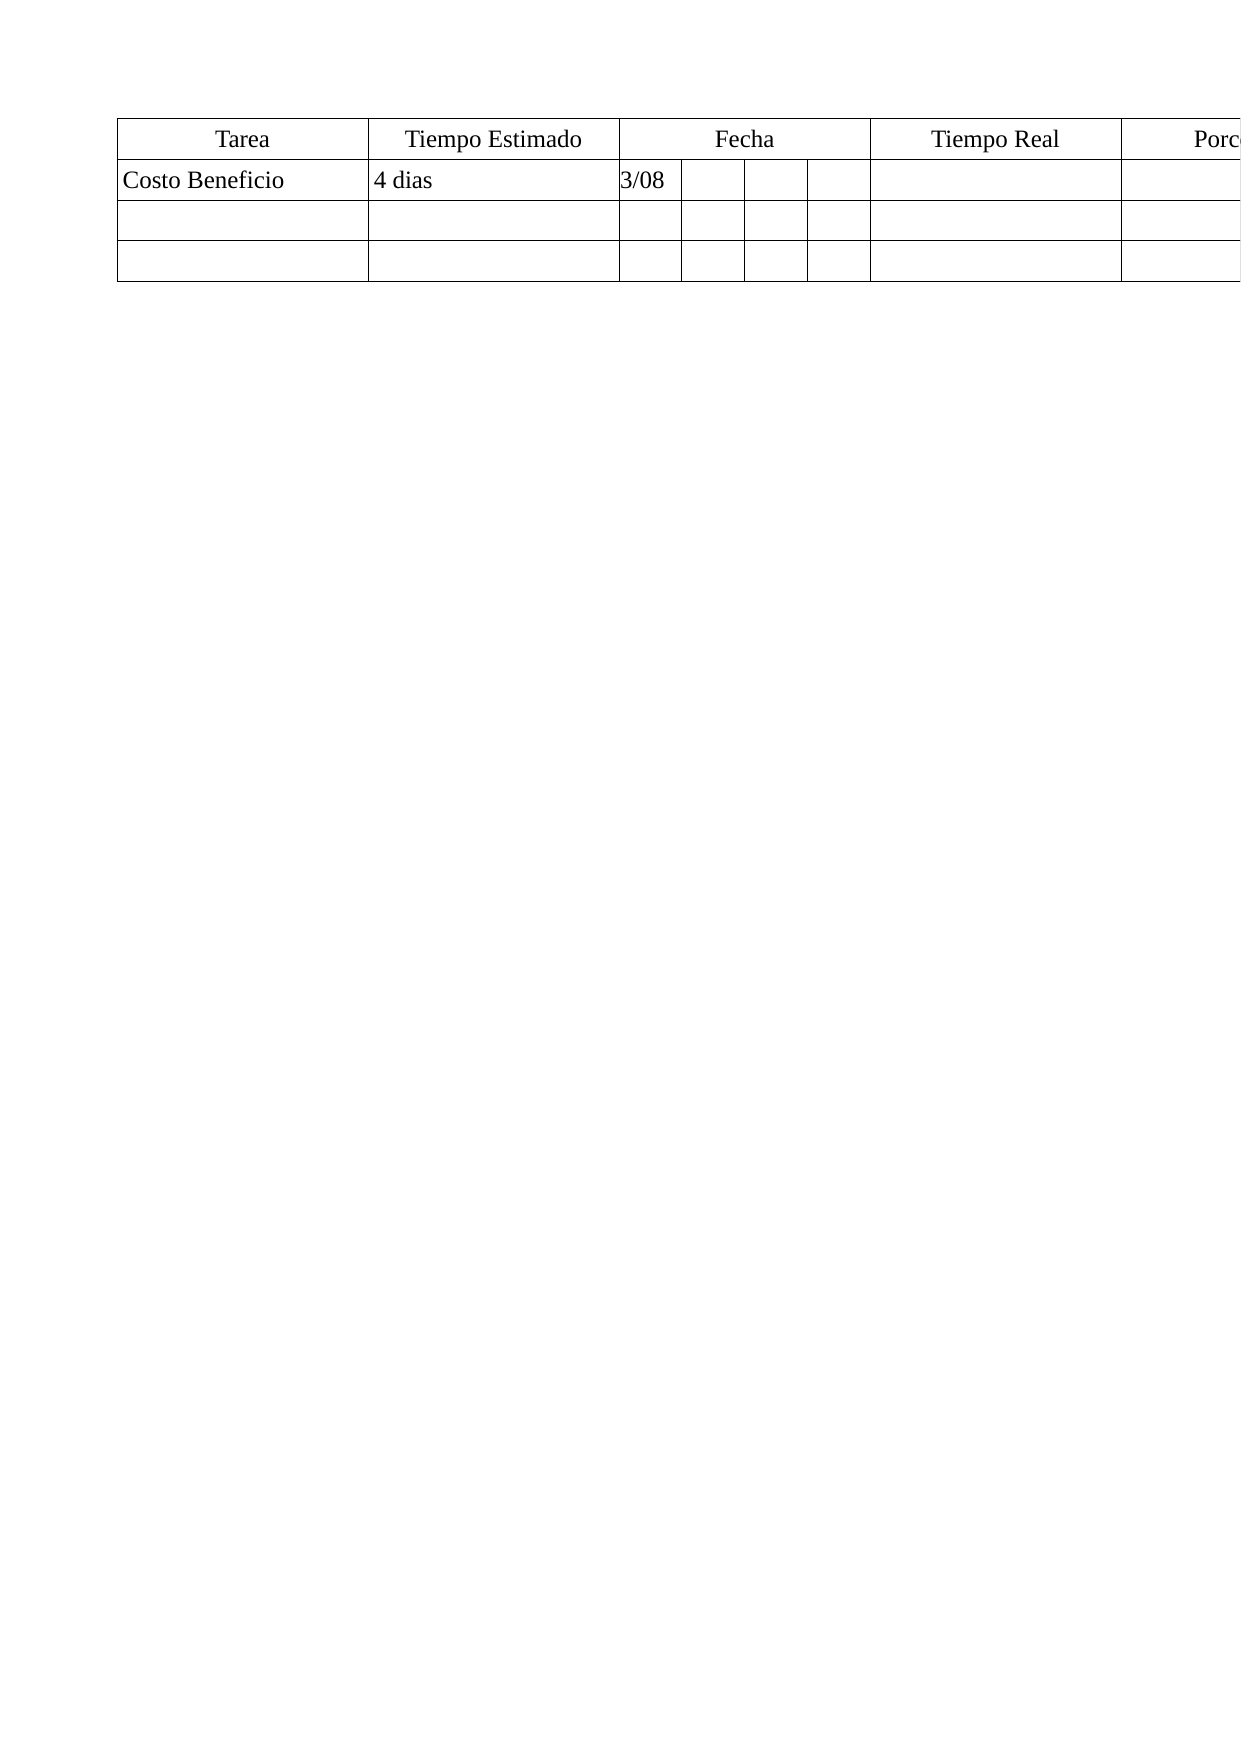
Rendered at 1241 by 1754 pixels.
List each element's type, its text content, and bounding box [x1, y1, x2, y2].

table_cell [745, 241, 807, 281]
table_cell [808, 241, 870, 281]
table_cell 3/08 [620, 160, 681, 199]
table_header Fecha [620, 119, 870, 159]
table_header Tiempo Real [871, 119, 1121, 159]
table_header Porcentaje [1122, 119, 1240, 159]
table_cell Costo Beneficio [118, 160, 368, 199]
table_cell [682, 160, 744, 199]
table_cell 4 dias [369, 160, 619, 199]
table_cell [682, 201, 744, 240]
table_cell [1122, 241, 1240, 281]
table_cell [808, 201, 870, 240]
table_cell [620, 201, 681, 240]
table_cell [620, 241, 681, 281]
table_cell [682, 241, 744, 281]
table_header Tarea [118, 119, 368, 159]
table_cell [871, 201, 1121, 240]
table_cell [871, 241, 1121, 281]
table_header Tiempo Estimado [369, 119, 619, 159]
table_cell [808, 160, 870, 199]
table_cell [369, 241, 619, 281]
table_cell [1122, 160, 1240, 199]
table_cell [745, 160, 807, 199]
table_cell [1122, 201, 1240, 240]
table_cell [118, 201, 368, 240]
table_cell [745, 201, 807, 240]
table_cell [118, 241, 368, 281]
table_cell [369, 201, 619, 240]
table_cell [871, 160, 1121, 199]
